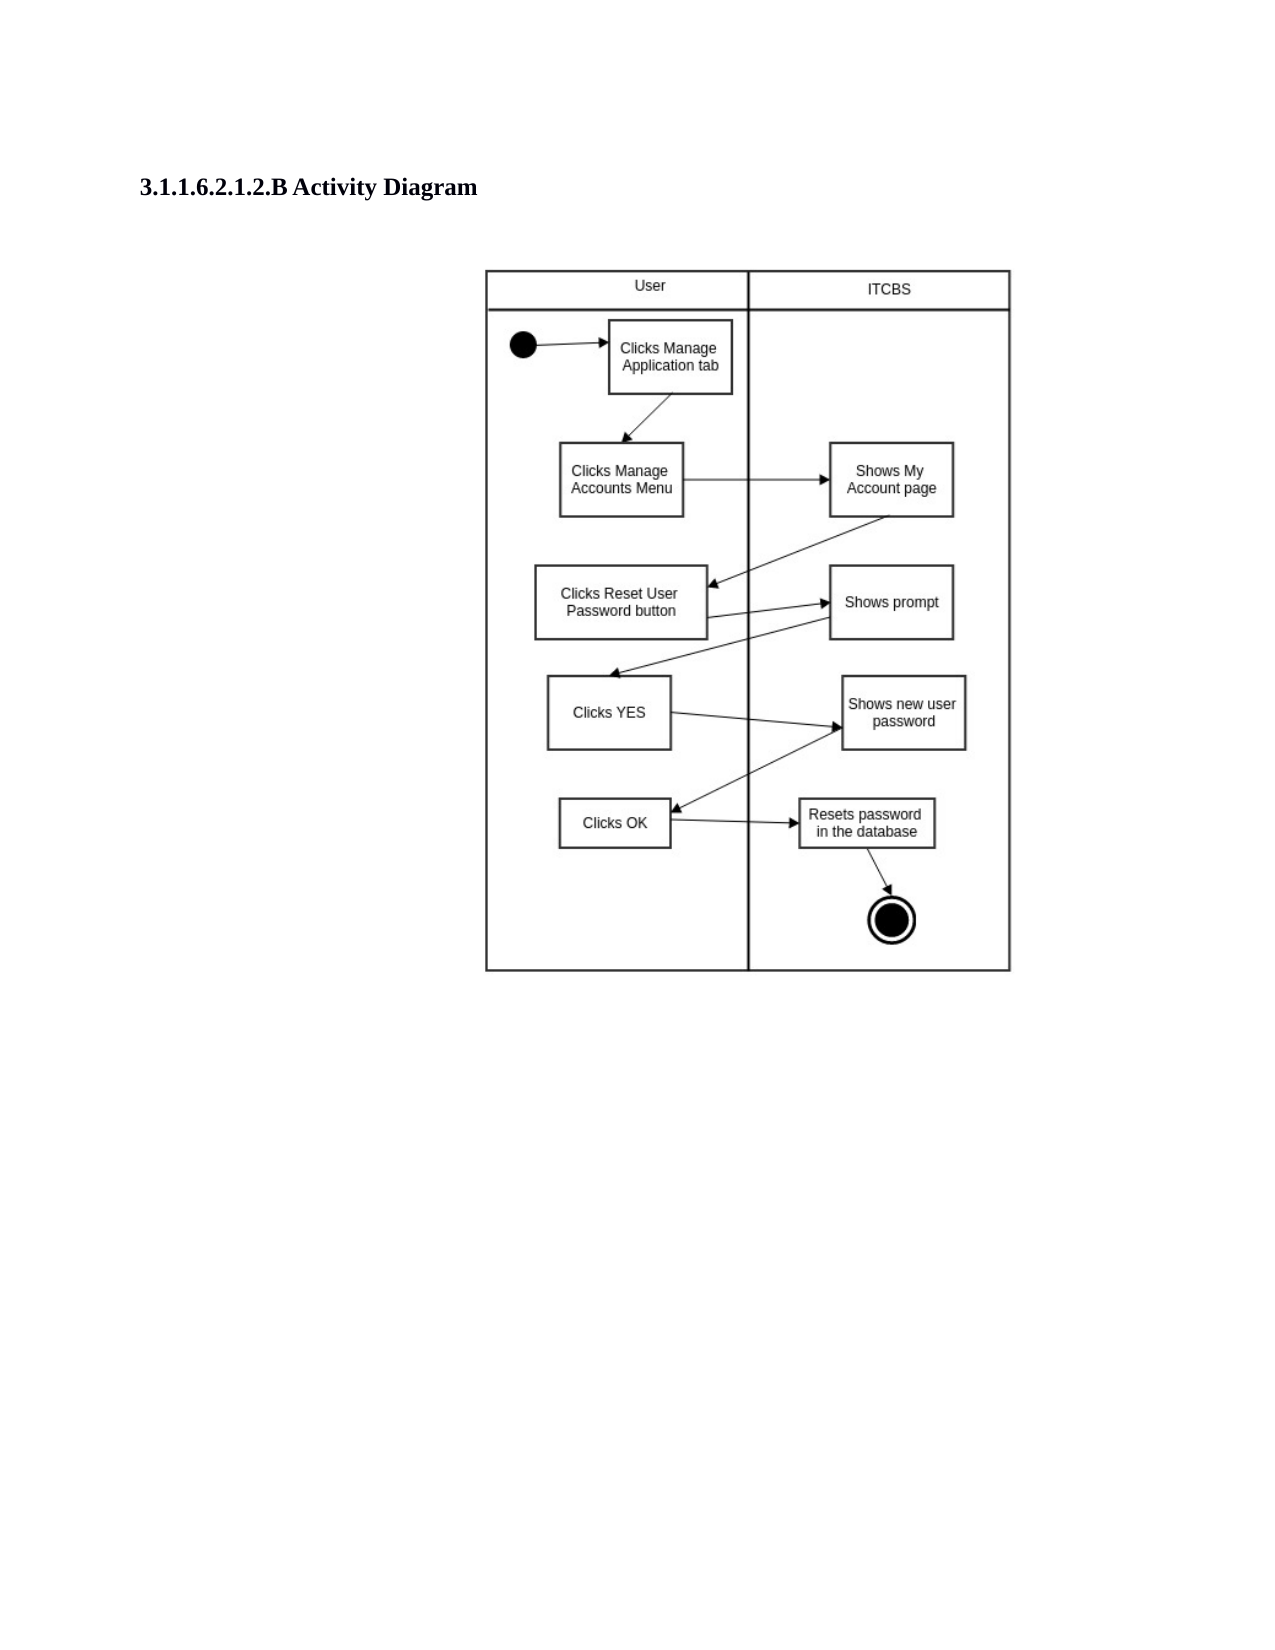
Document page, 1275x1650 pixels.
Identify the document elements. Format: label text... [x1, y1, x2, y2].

text 3.1.1.6.2.1.2.B Activity Diagram [139, 172, 1096, 201]
picture [278, 259, 1040, 1000]
